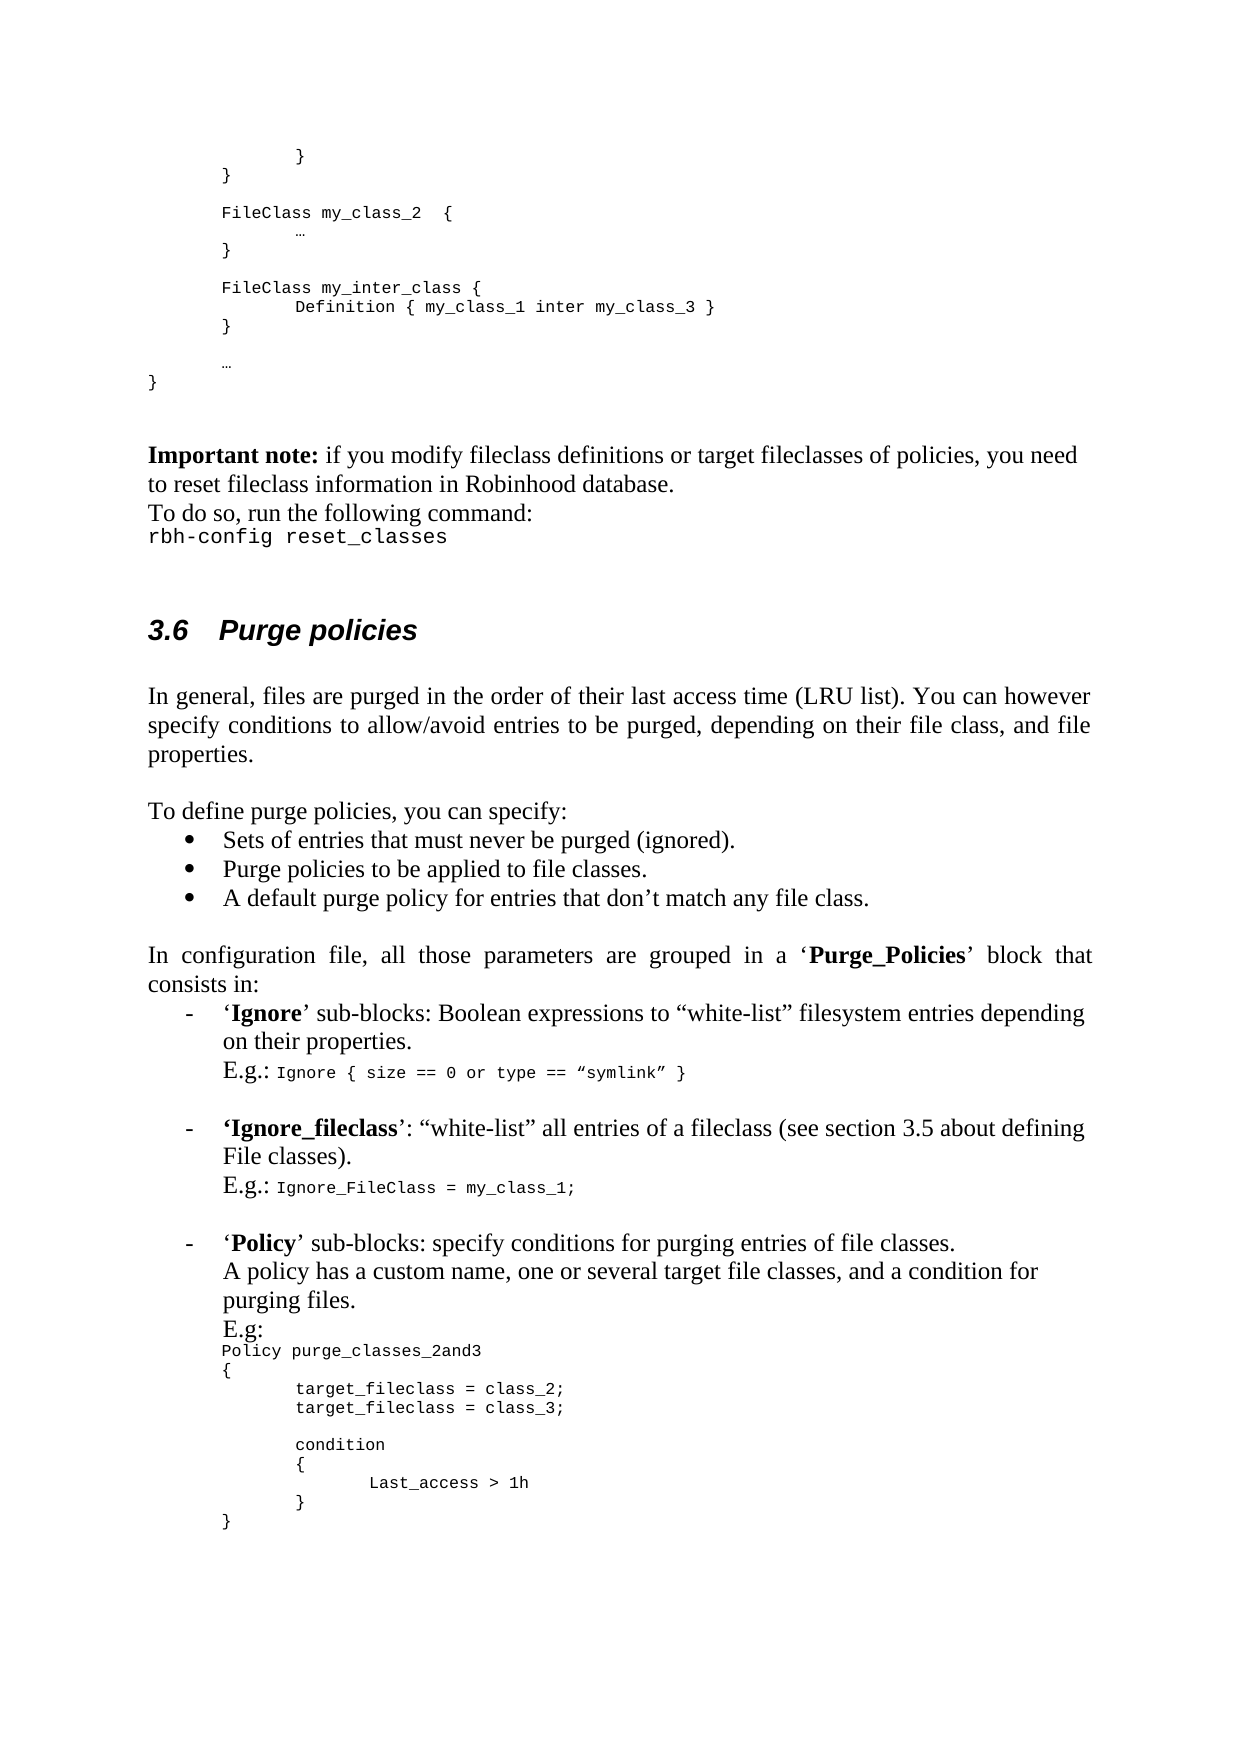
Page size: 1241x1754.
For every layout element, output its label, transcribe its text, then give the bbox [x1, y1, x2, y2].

text Definition { my_class_1 inter my_class_3 } [148, 298, 1093, 317]
list A default purge policy for entries that don’t match any file class. [185, 883, 1093, 911]
text } [148, 242, 1093, 261]
list ‘Ignore_fileclass’: “white-list” all entries of a fileclass (see section 3.5 about defining File classes). E.g.: Ignore_FileClass = my_class_1; [185, 1113, 1093, 1228]
text target_fileclass = class_2; [221, 1380, 1093, 1399]
text … [148, 223, 1093, 242]
text Important note: if you modify fileclass definitions or target fileclasses of policies, you need to reset fileclass information in Robinhood database. [148, 440, 1093, 498]
text Policy purge_classes_2and3 { [221, 1343, 1093, 1380]
text } } [221, 1493, 1093, 1560]
text } [148, 317, 1093, 336]
text } [148, 374, 1093, 393]
text } [148, 166, 1093, 185]
text { [221, 1456, 1093, 1475]
list ‘Policy’ sub-blocks: specify conditions for purging entries of file classes. A policy has a custom name, one or several target file classes, and a condition for purging files. E.g: [185, 1228, 1093, 1343]
list ‘Ignore’ sub-blocks: Boolean expressions to “white-list” filesystem entries depending on their properties. E.g.: Ignore { size == 0 or type == “symlink” } [185, 998, 1093, 1113]
text FileClass my_class_2 { [148, 204, 1093, 223]
text condition [221, 1437, 1093, 1456]
subtitle Purge policies [148, 613, 1093, 646]
text rbh-config reset_classes [148, 527, 1093, 550]
text } [148, 148, 1093, 166]
list Sets of entries that must never be purged (ignored). [185, 825, 1093, 854]
list Purge policies to be applied to file classes. [185, 854, 1093, 883]
text In general, files are purged in the order of their last access time (LRU list). You can however specify conditions to allow/avoid entries to be purged, depending on their file class, and file properties. [148, 681, 1093, 768]
text To do so, run the following command: [148, 498, 1093, 527]
text … [148, 355, 1093, 374]
text FileClass my_inter_class { [148, 279, 1093, 298]
text To define purge policies, you can specify: [148, 796, 1093, 825]
text In configuration file, all those parameters are grouped in a ‘Purge_Policies’ block that consists in: [148, 940, 1093, 998]
text Last_access > 1h [221, 1475, 1093, 1493]
text target_fileclass = class_3; [221, 1399, 1093, 1418]
